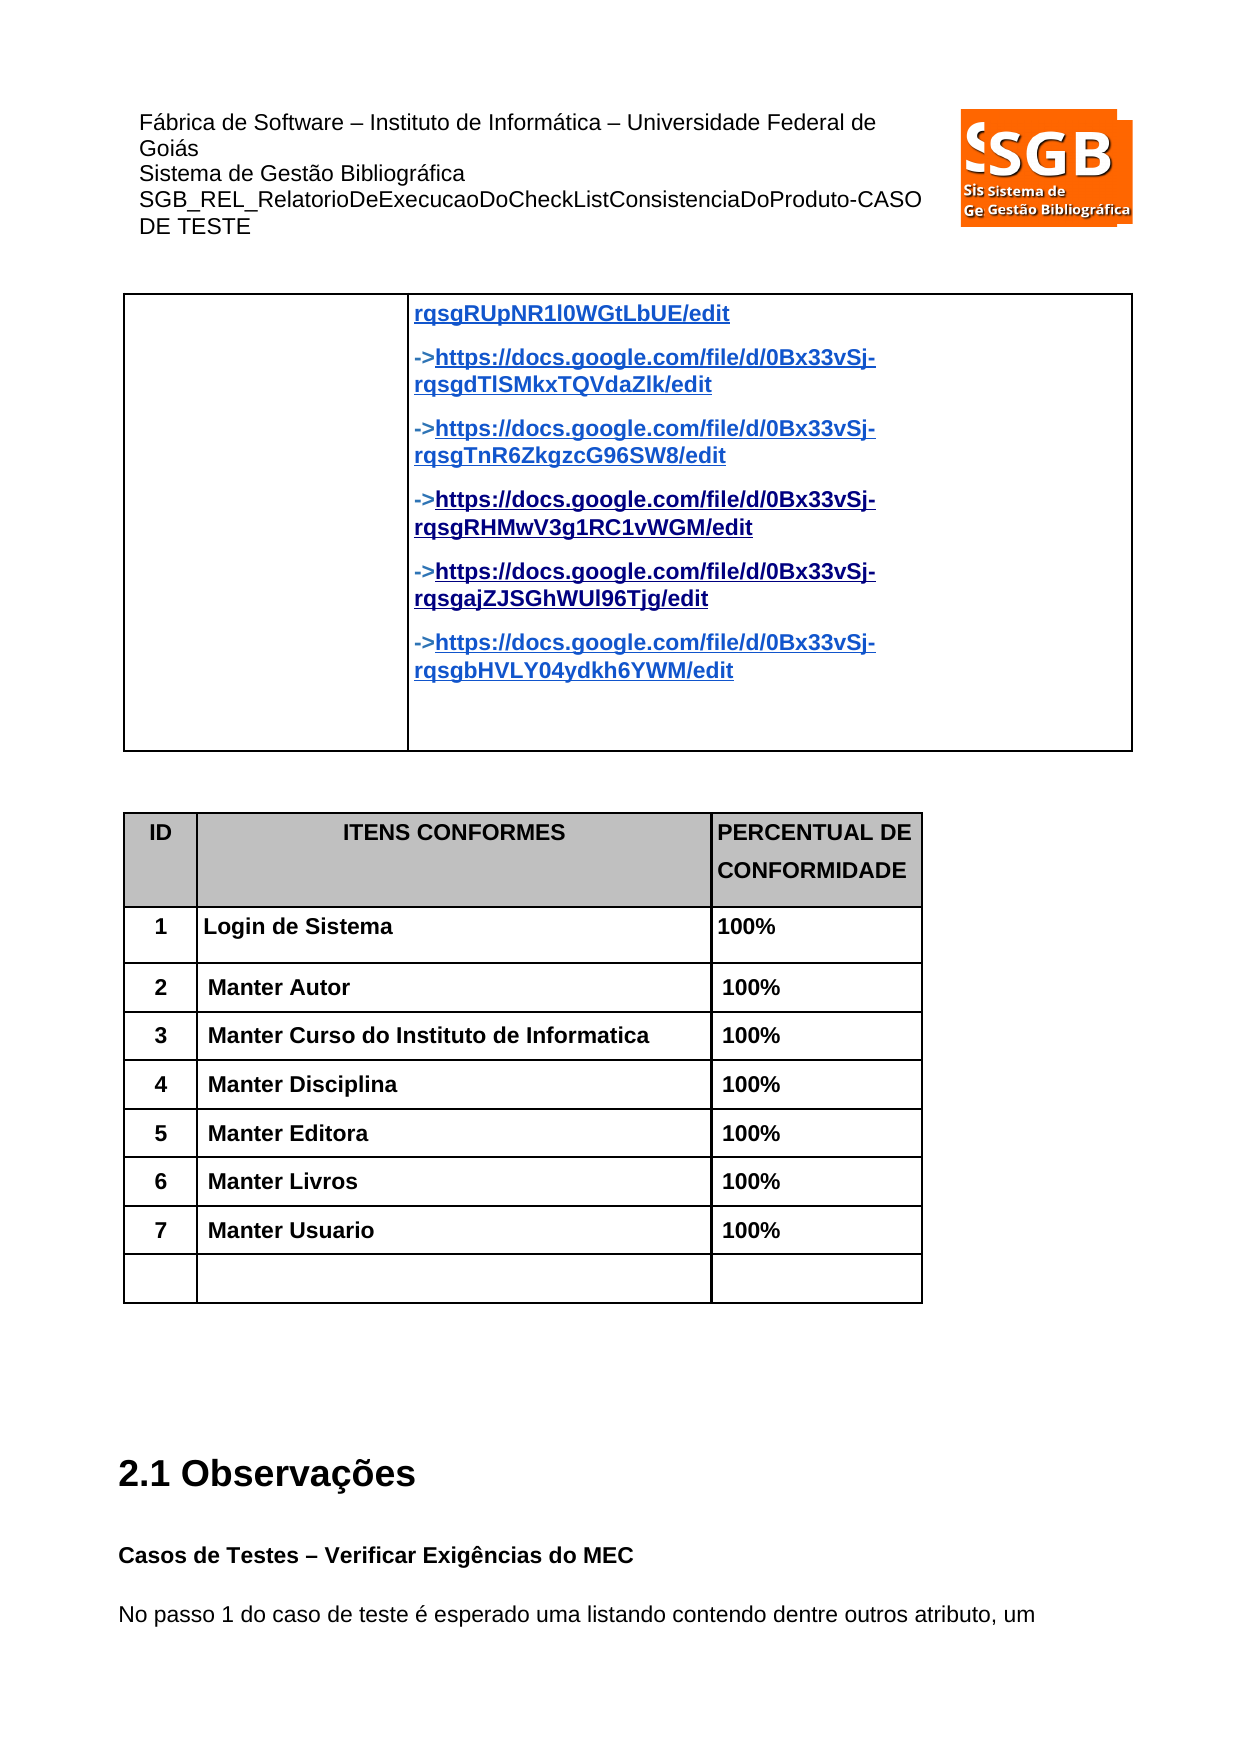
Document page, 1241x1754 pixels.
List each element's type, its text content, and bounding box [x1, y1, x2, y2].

subtitle 2.1 Observações [118, 1453, 1122, 1494]
table_cell 100% [713, 908, 921, 962]
table_cell 100% [713, 1110, 921, 1156]
table_cell Manter Disciplina [198, 1061, 710, 1108]
table_cell 2 [125, 964, 196, 1011]
table_cell 100% [713, 1207, 921, 1253]
picture [960, 109, 1133, 227]
table_cell Manter Curso do Instituto de Informatica [198, 1013, 710, 1059]
table_cell 5 [125, 1110, 196, 1156]
table_cell [125, 1255, 196, 1302]
table_cell [713, 1255, 921, 1302]
table_cell Manter Livros [198, 1158, 710, 1205]
table_cell 100% [713, 1013, 921, 1059]
table_cell [125, 295, 407, 749]
table_cell Manter Editora [198, 1110, 710, 1156]
text Casos de Testes – Verificar Exigências do MEC [118, 1543, 1122, 1568]
table_cell [198, 1255, 710, 1302]
table_cell Login de Sistema [198, 908, 710, 962]
text No passo 1 do caso de teste é esperado uma listando contendo dentre outros atributo, um [118, 1601, 1122, 1627]
table_cell Manter Usuario [198, 1207, 710, 1253]
table_cell 1 [125, 908, 196, 962]
table_header PERCENTUAL DE CONFORMIDADE [713, 814, 921, 906]
table_cell 7 [125, 1207, 196, 1253]
table_cell 100% [713, 1158, 921, 1205]
table_header ITENS CONFORMES [198, 814, 710, 906]
table_cell 3 [125, 1013, 196, 1059]
table_cell 100% [713, 1061, 921, 1108]
table_cell Manter Autor [198, 964, 710, 1011]
table_cell rqsgRUpNR1l0WGtLbUE/edit ->https://docs.google.com/file/d/0Bx33vSj-rqsgdTlSMkxTQVdaZlk/edit ->https://docs.google.com/file/d/0Bx33vSj-rqsgTnR6ZkgzcG96SW8/edit ->https://docs.google.com/file/d/0Bx33vSj-rqsgRHMwV3g1RC1vWGM/edit ->https://docs.google.com/file/d/0Bx33vSj-rqsgajZJSGhWUl96Tjg/edit ->https://docs.google.com/file/d/0Bx33vSj-rqsgbHVLY04ydkh6YWM/edit [409, 295, 1131, 749]
table_cell 100% [713, 964, 921, 1011]
table_header ID [125, 814, 196, 906]
table_cell 4 [125, 1061, 196, 1108]
table_cell 6 [125, 1158, 196, 1205]
